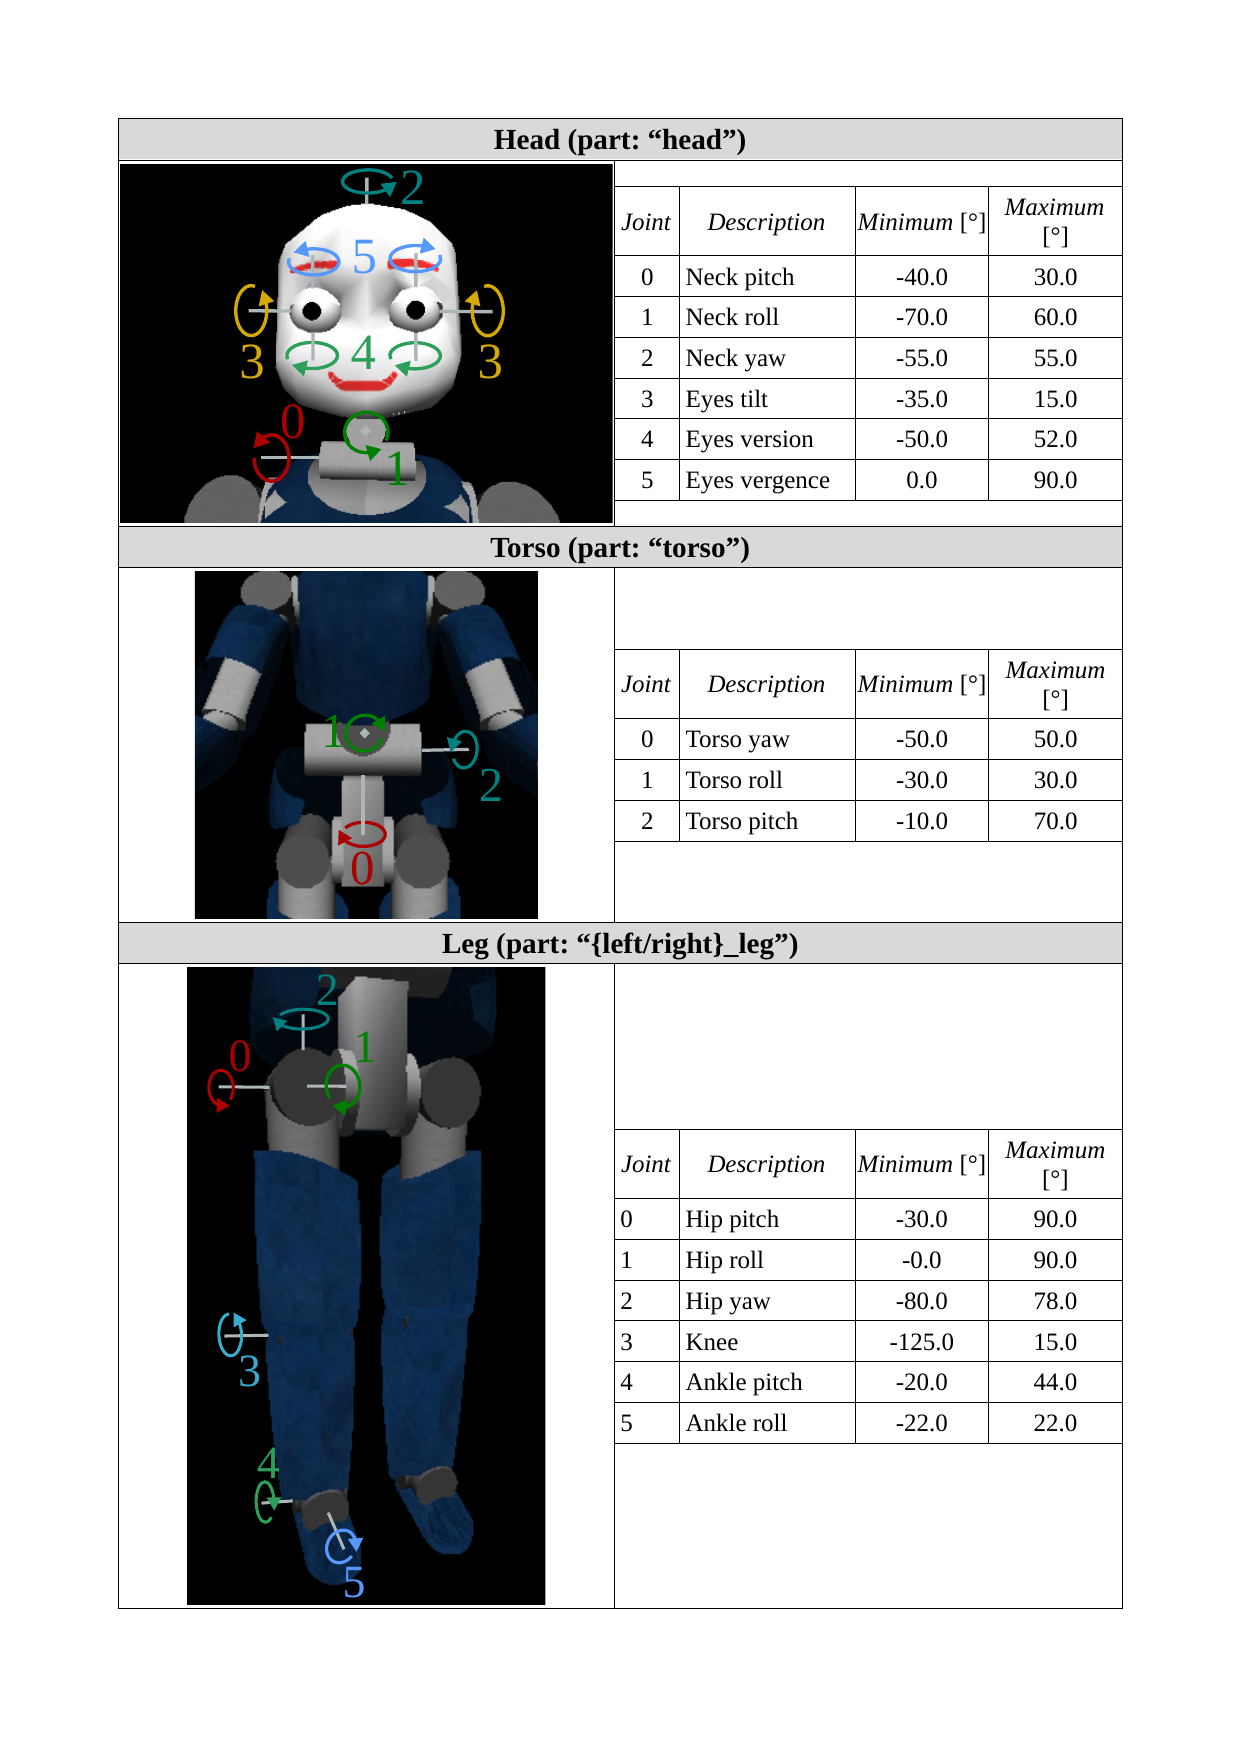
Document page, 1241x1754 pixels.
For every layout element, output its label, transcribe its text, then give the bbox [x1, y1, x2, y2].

table_cell 78.0 [989, 1281, 1122, 1320]
table_cell 2 [615, 338, 679, 378]
table_cell 30.0 [989, 760, 1122, 800]
table_cell -80.0 [856, 1281, 988, 1320]
table_cell 2 [615, 1281, 679, 1320]
table_cell 90.0 [989, 460, 1122, 500]
table_cell -35.0 [856, 379, 988, 418]
table_cell 4 [615, 1362, 679, 1402]
table_cell Torso pitch [680, 801, 855, 841]
table_cell 3 [615, 379, 679, 418]
table_cell [119, 964, 614, 1608]
table_cell -30.0 [856, 1199, 988, 1239]
table_cell 90.0 [989, 1240, 1122, 1280]
table_cell Neck pitch [680, 256, 855, 296]
table_cell Ankle roll [680, 1403, 855, 1443]
table_cell 90.0 [989, 1199, 1122, 1239]
table_header Maximum [°] [989, 650, 1122, 718]
table_cell Torso (part: “torso”) [119, 527, 1122, 567]
table_cell 5 [615, 1403, 679, 1443]
table_cell -70.0 [856, 297, 988, 337]
table_cell 2 [615, 801, 679, 841]
table_header Description [680, 1130, 855, 1198]
table_cell 50.0 [989, 719, 1122, 759]
table_cell [615, 842, 1122, 922]
table_cell Torso yaw [680, 719, 855, 759]
table_cell 1 [615, 760, 679, 800]
table_cell 70.0 [989, 801, 1122, 841]
table_cell Hip yaw [680, 1281, 855, 1320]
table_cell -10.0 [856, 801, 988, 841]
table_header Maximum [°] [989, 1130, 1122, 1198]
table_cell 15.0 [989, 379, 1122, 418]
table_header Minimum [°] [856, 1130, 988, 1198]
table_cell 44.0 [989, 1362, 1122, 1402]
table_cell [119, 568, 614, 922]
table_cell 15.0 [989, 1321, 1122, 1361]
table_cell [119, 161, 614, 526]
table_cell 0.0 [856, 460, 988, 500]
table_cell -125.0 [856, 1321, 988, 1361]
table_cell 1 [615, 297, 679, 337]
table_cell -0.0 [856, 1240, 988, 1280]
table_cell 30.0 [989, 256, 1122, 296]
table_header Description [680, 650, 855, 718]
table_cell Hip pitch [680, 1199, 855, 1239]
table_cell Neck roll [680, 297, 855, 337]
table_cell Torso roll [680, 760, 855, 800]
table_header Description [680, 187, 855, 255]
table_cell 52.0 [989, 419, 1122, 459]
table_cell 3 [615, 1321, 679, 1361]
table_cell Knee [680, 1321, 855, 1361]
table_cell Leg (part: “{left/right}_leg”) [119, 923, 1122, 963]
table_cell [615, 1444, 1122, 1608]
table_header Minimum [°] [856, 650, 988, 718]
table_cell -50.0 [856, 719, 988, 759]
table_cell 0 [615, 1199, 679, 1239]
table_cell 0 [615, 719, 679, 759]
table_header Head (part: “head”) [119, 119, 1122, 159]
table_header Joint [615, 187, 679, 255]
table_cell 0 [615, 256, 679, 296]
table_cell -50.0 [856, 419, 988, 459]
table_header Minimum [°] [856, 187, 988, 255]
table_cell Eyes vergence [680, 460, 855, 500]
table_cell Eyes tilt [680, 379, 855, 418]
table_cell -22.0 [856, 1403, 988, 1443]
table_cell Hip roll [680, 1240, 855, 1280]
table_cell -55.0 [856, 338, 988, 378]
table_cell 4 [615, 419, 679, 459]
table_cell 5 [615, 460, 679, 500]
table_cell 22.0 [989, 1403, 1122, 1443]
table_cell Ankle pitch [680, 1362, 855, 1402]
table_header Joint [615, 650, 679, 718]
table_cell [615, 501, 1122, 526]
table_cell Eyes version [680, 419, 855, 459]
table_cell 55.0 [989, 338, 1122, 378]
table_cell -40.0 [856, 256, 988, 296]
table_cell Neck yaw [680, 338, 855, 378]
table_header Maximum [°] [989, 187, 1122, 255]
table_cell -20.0 [856, 1362, 988, 1402]
table_cell [615, 964, 1122, 1129]
table_cell -30.0 [856, 760, 988, 800]
table_cell [615, 161, 1122, 186]
table_cell 1 [615, 1240, 679, 1280]
table_cell [615, 568, 1122, 649]
table_header Joint [615, 1130, 679, 1198]
table_cell 60.0 [989, 297, 1122, 337]
